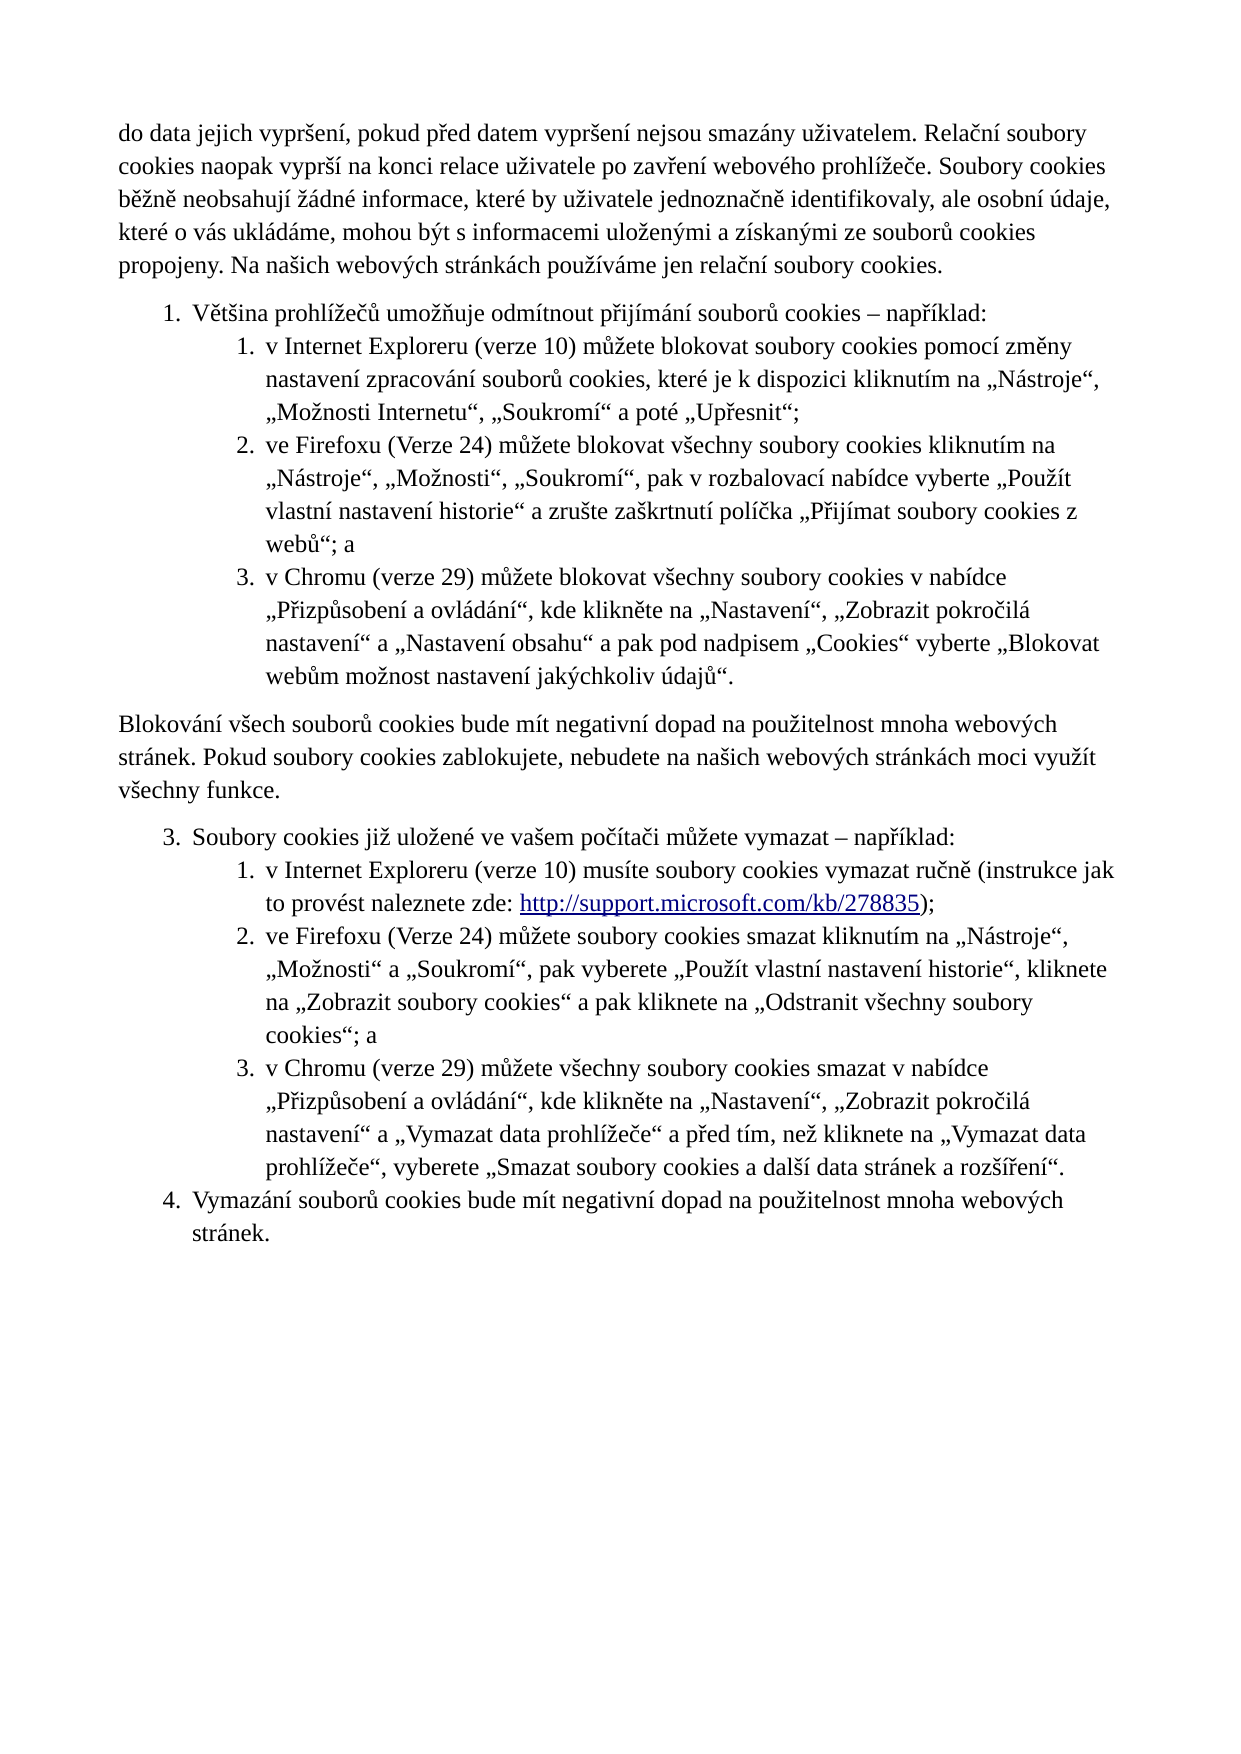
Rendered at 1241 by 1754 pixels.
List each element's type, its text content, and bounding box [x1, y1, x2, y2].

list v Internet Exploreru (verze 10) můžete blokovat soubory cookies pomocí změny nastavení zpracování souborů cookies, které je k dispozici kliknutím na „Nástroje“, „Možnosti Internetu“, „Soukromí“ a poté „Upřesnit“; [236, 331, 1122, 426]
list ve Firefoxu (Verze 24) můžete soubory cookies smazat kliknutím na „Nástroje“, „Možnosti“ a „Soukromí“, pak vyberete „Použít vlastní nastavení historie“, kliknete na „Zobrazit soubory cookies“ a pak kliknete na „Odstranit všechny soubory cookies“; a [236, 921, 1122, 1049]
list v Chromu (verze 29) můžete blokovat všechny soubory cookies v nabídce „Přizpůsobení a ovládání“, kde klikněte na „Nastavení“, „Zobrazit pokročilá nastavení“ a „Nastavení obsahu“ a pak pod nadpisem „Cookies“ vyberte „Blokovat webům možnost nastavení jakýchkoliv údajů“. [236, 562, 1122, 690]
list Vymazání souborů cookies bude mít negativní dopad na použitelnost mnoha webových stránek. [162, 1186, 1122, 1247]
list v Internet Exploreru (verze 10) musíte soubory cookies vymazat ručně (instrukce jak to provést naleznete zde: http://support.microsoft.com/kb/278835); [236, 855, 1122, 917]
list Soubory cookies již uložené ve vašem počítači můžete vymazat – například: [162, 822, 1122, 851]
list Většina prohlížečů umožňuje odmítnout přijímání souborů cookies – například: [162, 298, 1122, 327]
list v Chromu (verze 29) můžete všechny soubory cookies smazat v nabídce „Přizpůsobení a ovládání“, kde klikněte na „Nastavení“, „Zobrazit pokročilá nastavení“ a „Vymazat data prohlížeče“ a před tím, než kliknete na „Vymazat data prohlížeče“, vyberete „Smazat soubory cookies a další data stránek a rozšíření“. [236, 1053, 1122, 1181]
list ve Firefoxu (Verze 24) můžete blokovat všechny soubory cookies kliknutím na „Nástroje“, „Možnosti“, „Soukromí“, pak v rozbalovací nabídce vyberte „Použít vlastní nastavení historie“ a zrušte zaškrtnutí políčka „Přijímat soubory cookies z webů“; a [236, 430, 1122, 558]
text do data jejich vypršení, pokud před datem vypršení nejsou smazány uživatelem. Relační soubory cookies naopak vyprší na konci relace uživatele po zavření webového prohlížeče. Soubory cookies běžně neobsahují žádné informace, které by uživatele jednoznačně identifikovaly, ale osobní údaje, které o vás ukládáme, mohou být s informacemi uloženými a získanými ze souborů cookies propojeny. Na našich webových stránkách používáme jen relační soubory cookies. [118, 118, 1122, 279]
text Blokování všech souborů cookies bude mít negativní dopad na použitelnost mnoha webových stránek. Pokud soubory cookies zablokujete, nebudete na našich webových stránkách moci využít všechny funkce. [118, 709, 1122, 803]
